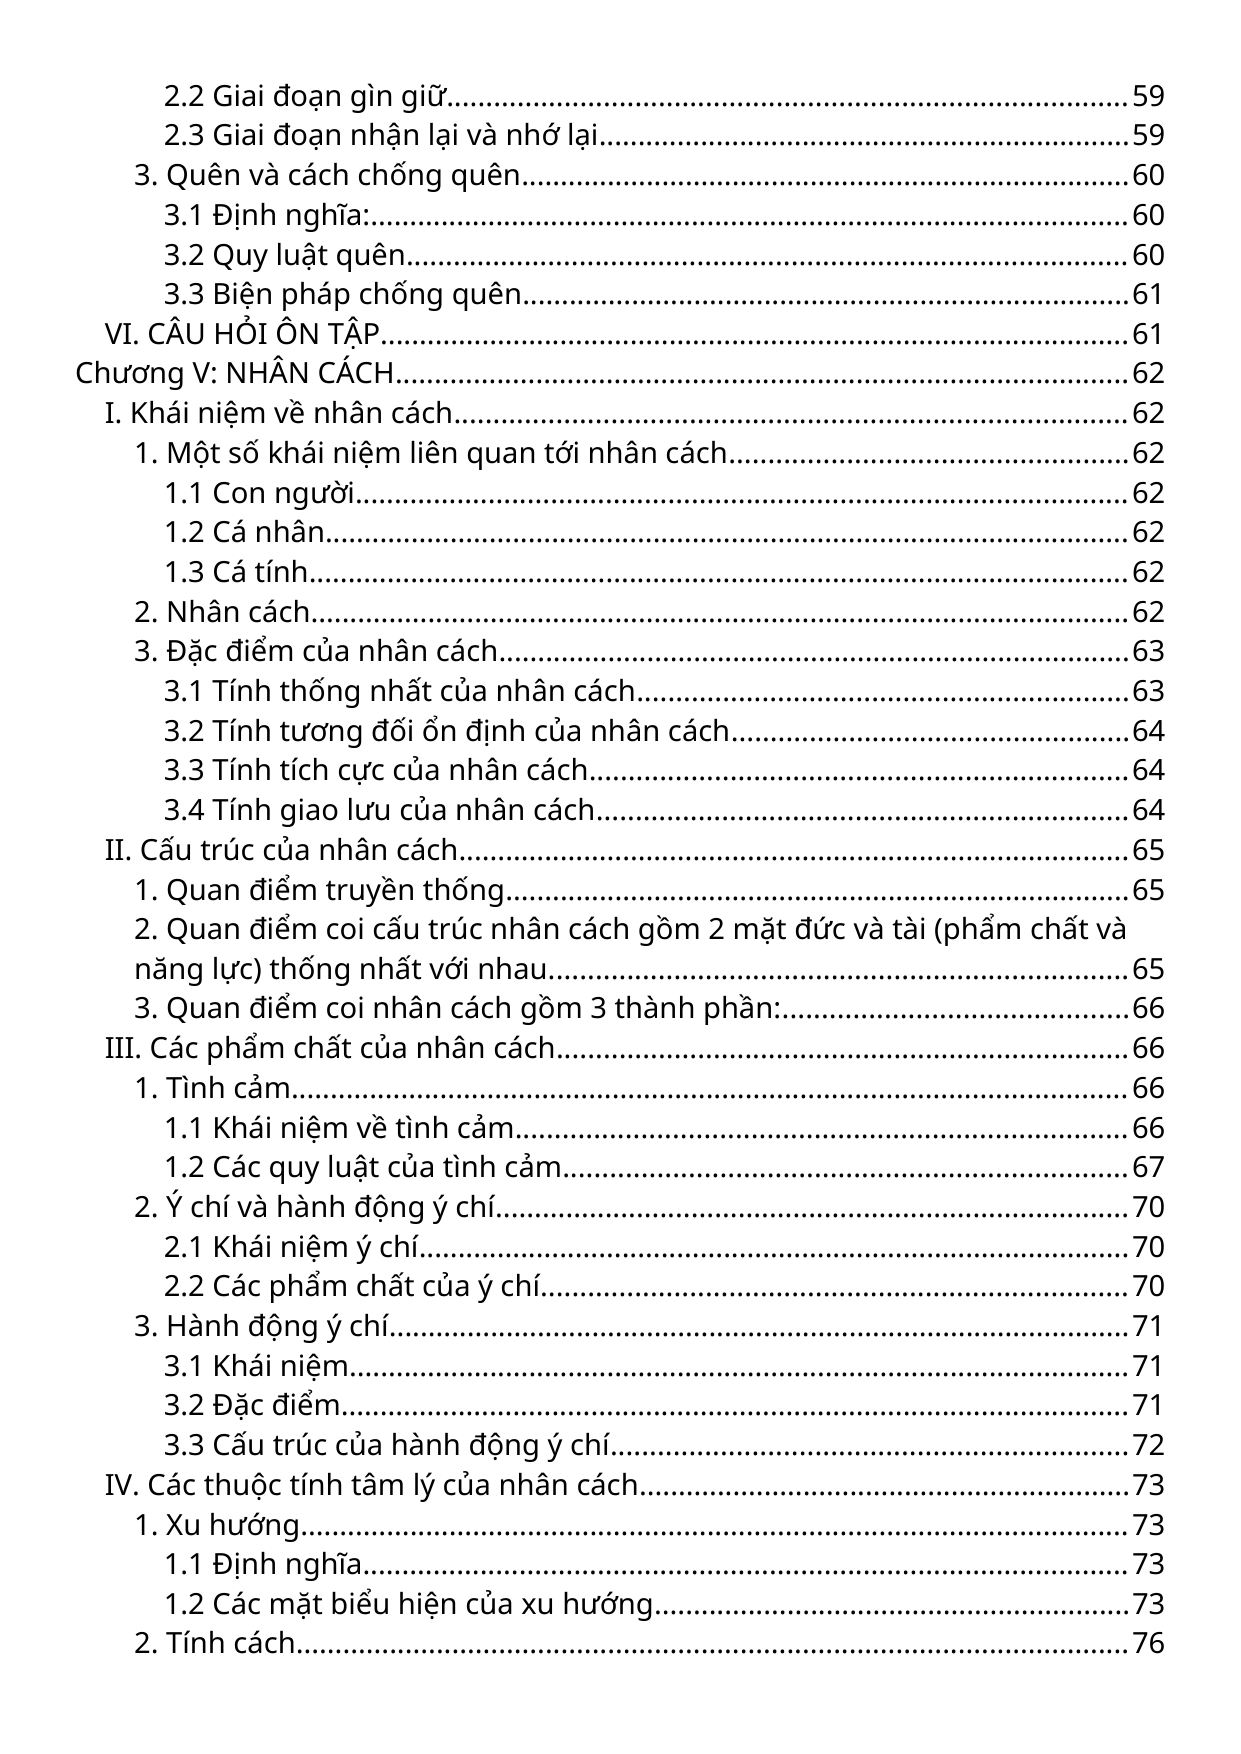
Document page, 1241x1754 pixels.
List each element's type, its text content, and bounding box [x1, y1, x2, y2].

text IV. Các thuộc tính tâm lý của nhân cách 73 [104, 1464, 1165, 1504]
text 1. Xu hướng 73 [134, 1504, 1165, 1543]
text 2.3 Giai đoạn nhận lại và nhớ lại 59 [163, 115, 1165, 154]
text 2. Nhân cách 62 [134, 591, 1165, 631]
text 1.1 Con người 62 [163, 472, 1165, 512]
text 3.2 Tính tương đối ổn định của nhân cách 64 [163, 710, 1165, 750]
text Chương V: NHÂN CÁCH 62 [75, 353, 1165, 392]
text 1.1 Khái niệm về tình cảm 66 [163, 1107, 1165, 1147]
text 1. Tình cảm 66 [134, 1067, 1165, 1107]
text 3.3 Biện pháp chống quên 61 [163, 273, 1165, 313]
text 1.1 Định nghĩa 73 [163, 1543, 1165, 1583]
text 2. Ý chí và hành động ý chí 70 [134, 1186, 1165, 1226]
text 3. Hành động ý chí 71 [134, 1305, 1165, 1345]
text 3.2 Quy luật quên 60 [163, 234, 1165, 273]
text 3. Quên và cách chống quên 60 [134, 154, 1165, 194]
text 3. Quan điểm coi nhân cách gồm 3 thành phần: 66 [134, 988, 1165, 1027]
text 3.3 Cấu trúc của hành động ý chí 72 [163, 1424, 1165, 1464]
text 3.2 Đặc điểm 71 [163, 1385, 1165, 1424]
text 2. Quan điểm coi cấu trúc nhân cách gồm 2 mặt đức và tài (phẩm chất và năng lực) thống nhất với nhau. 65 [134, 908, 1165, 988]
text 1. Quan điểm truyền thống 65 [134, 869, 1165, 908]
text II. Cấu trúc của nhân cách 65 [104, 829, 1165, 869]
text 3. Đặc điểm của nhân cách 63 [134, 631, 1165, 670]
text 2. Tính cách 76 [134, 1623, 1165, 1662]
text 3.1 Tính thống nhất của nhân cách 63 [163, 670, 1165, 710]
text 2.1 Khái niệm ý chí 70 [163, 1226, 1165, 1266]
text 1. Một số khái niệm liên quan tới nhân cách 62 [134, 432, 1165, 472]
text 1.2 Các mặt biểu hiện của xu hướng 73 [163, 1583, 1165, 1623]
text 3.1 Định nghĩa: 60 [163, 194, 1165, 234]
text VI. CÂU HỎI ÔN TẬP 61 [104, 313, 1165, 353]
text I. Khái niệm về nhân cách 62 [104, 392, 1165, 432]
text 2.2 Các phẩm chất của ý chí 70 [163, 1266, 1165, 1305]
text 3.1 Khái niệm 71 [163, 1345, 1165, 1385]
text III. Các phẩm chất của nhân cách 66 [104, 1027, 1165, 1067]
text 3.4 Tính giao lưu của nhân cách 64 [163, 789, 1165, 829]
text 1.2 Cá nhân 62 [163, 512, 1165, 551]
text 1.2 Các quy luật của tình cảm 67 [163, 1147, 1165, 1186]
text 2.2 Giai đoạn gìn giữ 59 [163, 75, 1165, 115]
text 3.3 Tính tích cực của nhân cách 64 [163, 750, 1165, 789]
text 1.3 Cá tính 62 [163, 551, 1165, 591]
